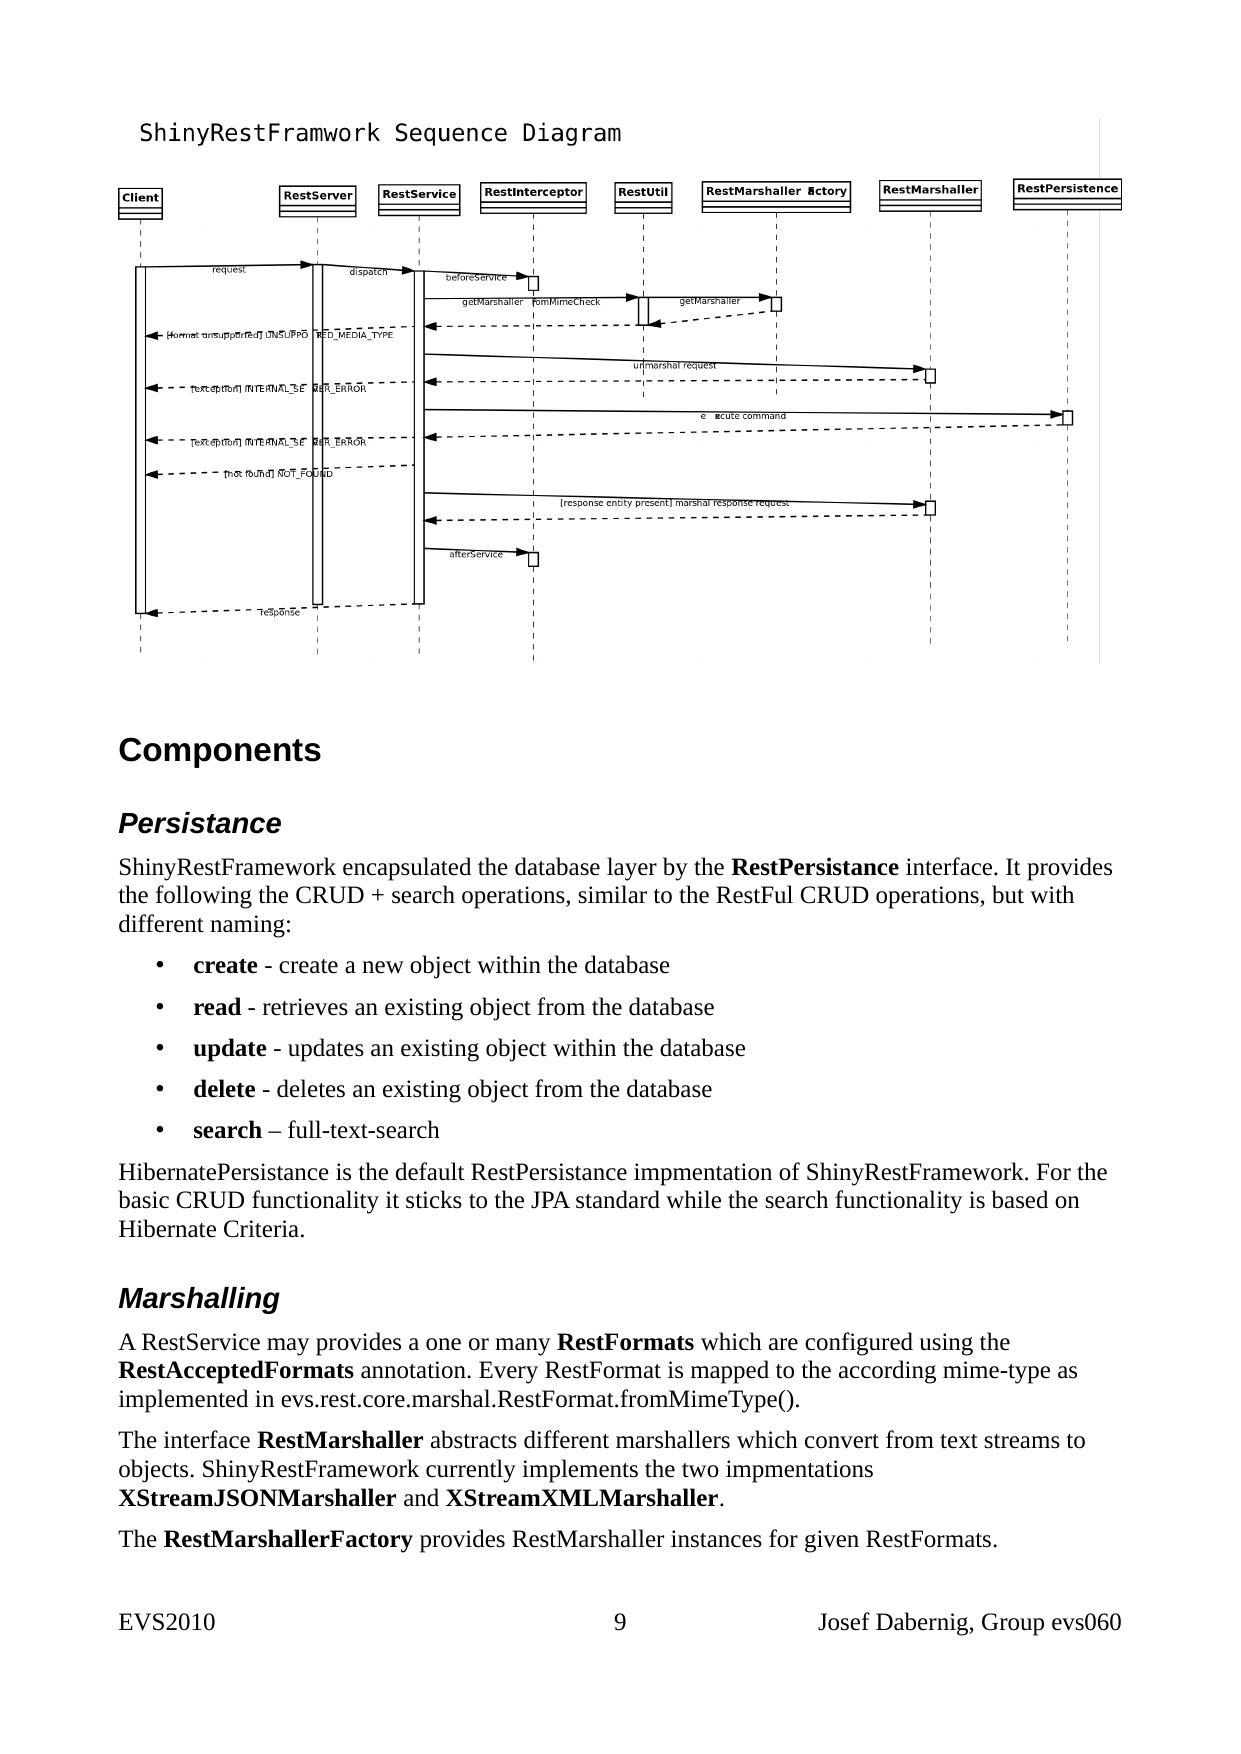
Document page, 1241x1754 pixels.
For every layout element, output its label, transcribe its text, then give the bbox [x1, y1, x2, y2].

subtitle Marshalling [118, 1281, 1122, 1314]
list create - create a new object within the database [156, 951, 1122, 979]
text ShinyRestFramework encapsulated the database layer by the RestPersistance interface. It provides the following the CRUD + search operations, similar to the RestFul CRUD operations, but with different naming: [118, 852, 1122, 938]
picture [118, 118, 1122, 664]
text HibernatePersistance is the default RestPersistance impmentation of ShinyRestFramework. For the basic CRUD functionality it sticks to the JPA standard while the search functionality is based on Hibernate Criteria. [118, 1157, 1122, 1243]
subtitle Components [118, 730, 1122, 768]
list search – full-text-search [156, 1116, 1122, 1144]
list read - retrieves an existing object from the database [156, 992, 1122, 1021]
text A RestService may provides a one or many RestFormats which are configured using the RestAcceptedFormats annotation. Every RestFormat is mapped to the according mime-type as implemented in evs.rest.core.marshal.RestFormat.fromMimeType(). [118, 1327, 1122, 1413]
subtitle Persistance [118, 806, 1122, 839]
list update - updates an existing object within the database [156, 1033, 1122, 1062]
list delete - deletes an existing object from the database [156, 1074, 1122, 1103]
text The interface RestMarshaller abstracts different marshallers which convert from text streams to objects. ShinyRestFramework currently implements the two impmentations XStreamJSONMarshaller and XStreamXMLMarshaller. [118, 1425, 1122, 1512]
text The RestMarshallerFactory provides RestMarshaller instances for given RestFormats. [118, 1524, 1122, 1553]
